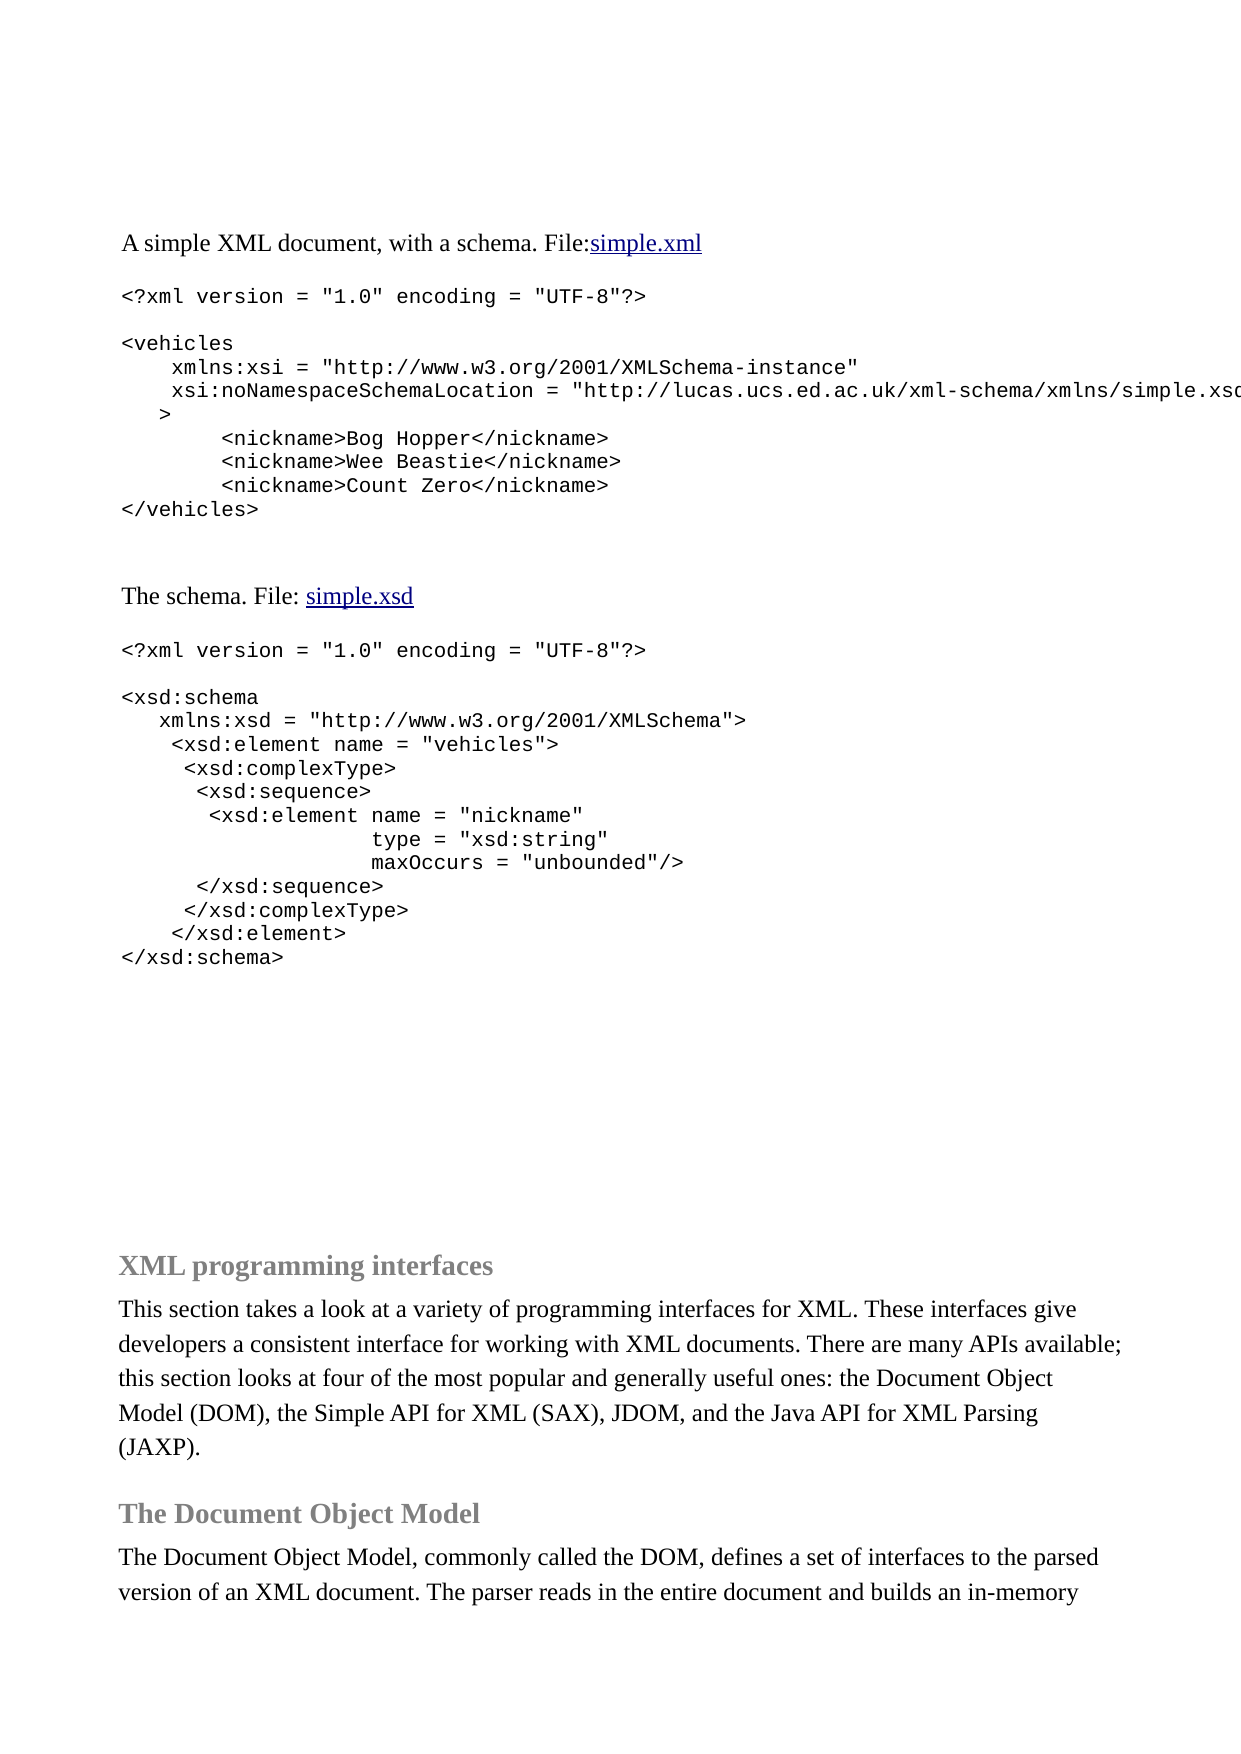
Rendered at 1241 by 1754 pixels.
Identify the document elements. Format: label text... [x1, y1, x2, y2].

subtitle XML programming interfaces [118, 1248, 1122, 1282]
text This section takes a look at a variety of programming interfaces for XML. These interfaces give developers a consistent interface for working with XML documents. There are many APIs available; this section looks at four of the most popular and generally useful ones: the Document Object Model (DOM), the Simple API for XML (SAX), JDOM, and the Java API for XML Parsing (JAXP). [118, 1294, 1122, 1461]
subtitle The Document Object Model [118, 1496, 1122, 1530]
table_header The schema. File: simple.xsd <?xml version = "1.0" encoding = "UTF-8"?> <xsd:schema xmlns:xsd = "http://www.w3.org/2001/XMLSchema"> <xsd:element name = "vehicles"> <xsd:complexType> <xsd:sequence> <xsd:element name = "nickname" type = "xsd:string" maxOccurs = "unbounded"/> </xsd:sequence> </xsd:complexType> </xsd:element> </xsd:schema> [118, 579, 812, 1003]
text The Document Object Model, commonly called the DOM, defines a set of interfaces to the parsed version of an XML document. The parser reads in the entire document and builds an in-memory [118, 1542, 1122, 1605]
table_header A simple XML document, with a schema. File:simple.xml <?xml version = "1.0" encoding = "UTF-8"?> <vehicles xmlns:xsi = "http://www.w3.org/2001/XMLSchema-instance" xsi:noNamespaceSchemaLocation = "http://lucas.ucs.ed.ac.uk/xml-schema/xmlns/simple.xsd" > <nickname>Bog Hopper</nickname> <nickname>Wee Beastie</nickname> <nickname>Count Zero</nickname> </vehicles> [118, 225, 1240, 578]
